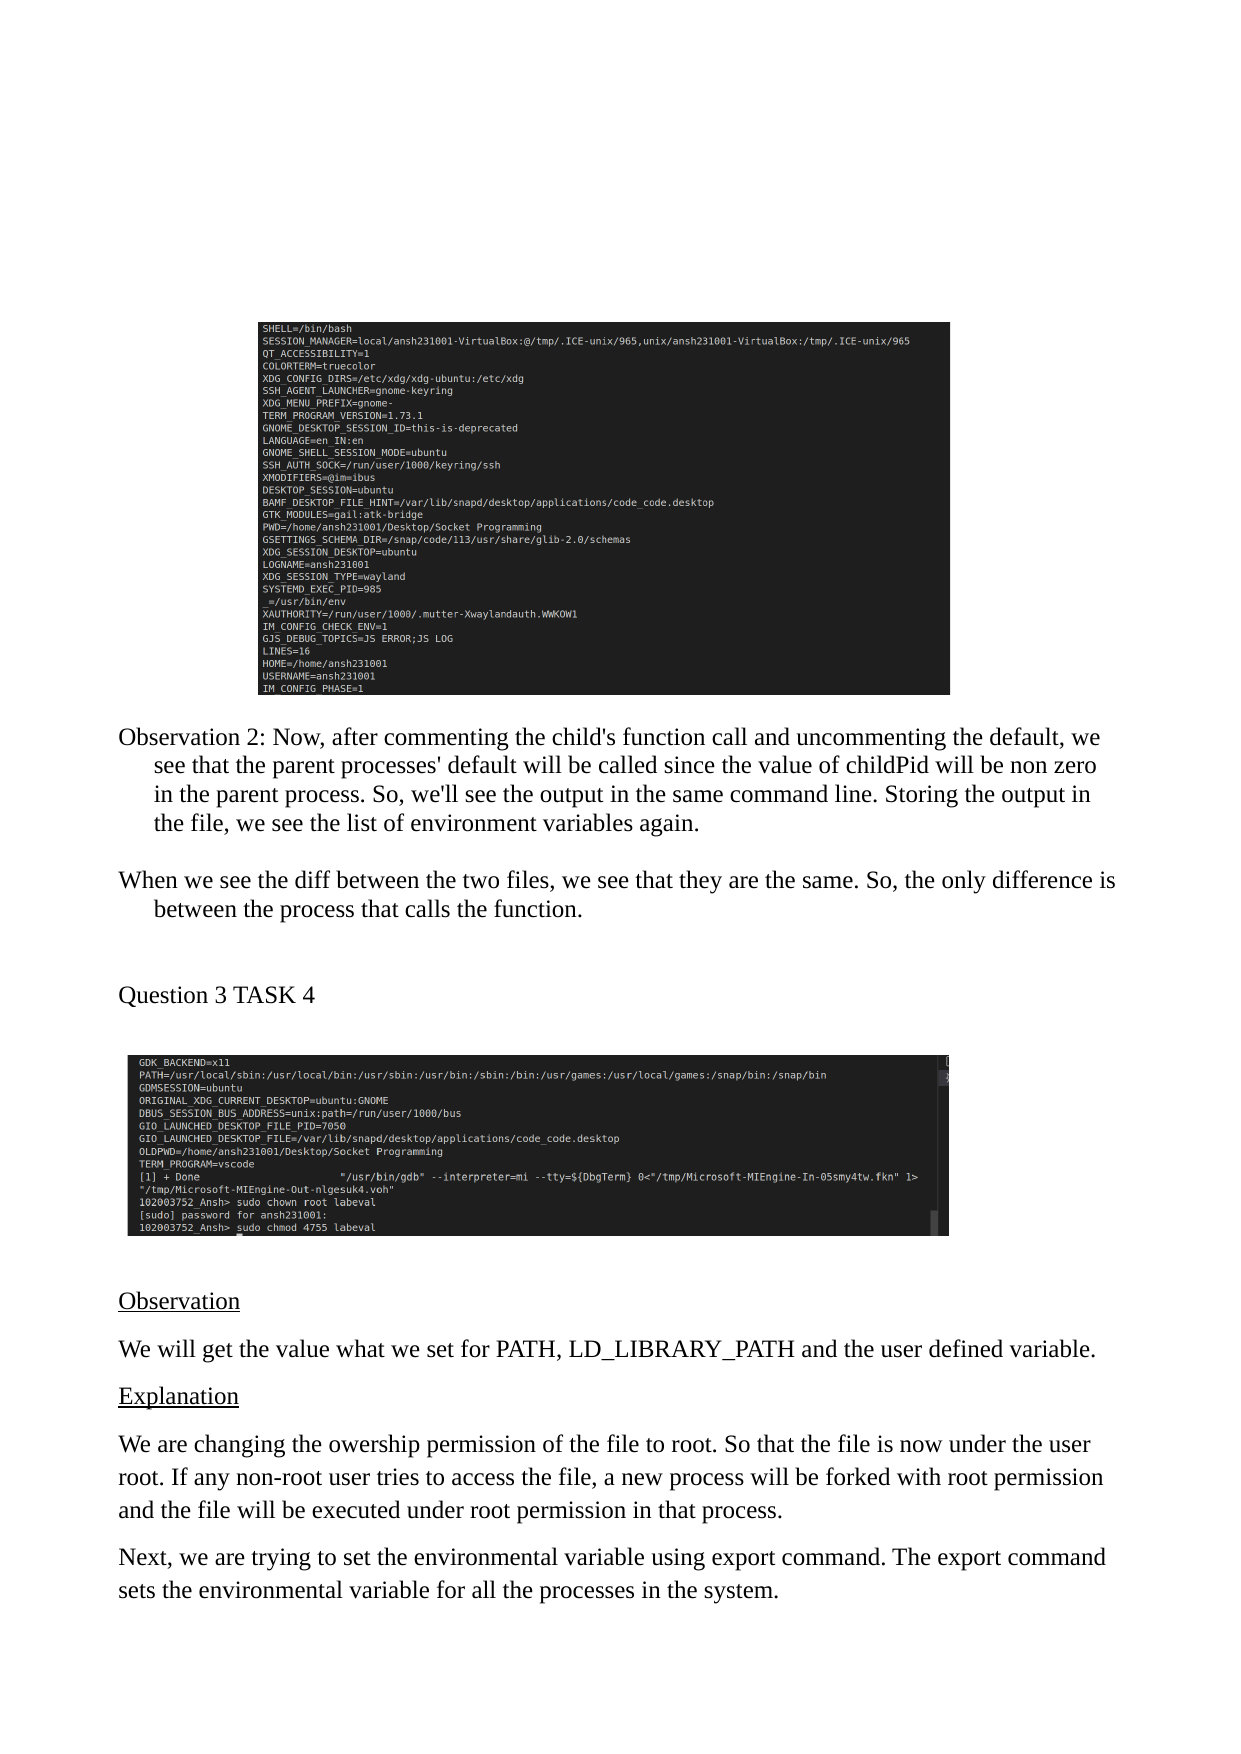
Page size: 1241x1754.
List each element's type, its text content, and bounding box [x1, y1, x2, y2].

text Observation 2: Now, after commenting the child's function call and uncommenting the default, we see that the parent processes' default will be called since the value of childPid will be non zero in the parent process. So, we'll see the output in the same command line. Storing the output in the file, we see the list of environment variables again. [118, 722, 1122, 837]
text We are changing the owership permission of the file to root. So that the file is now under the user root. If any non-root user tries to access the file, a new process will be forked with root permission and the file will be executed under root permission in that process. [118, 1429, 1122, 1524]
text When we see the diff between the two files, we see that they are the same. So, the only difference is between the process that calls the function. [118, 866, 1122, 923]
text We will get the value what we set for PATH, LD_LIBRARY_PATH and the user defined variable. [118, 1334, 1122, 1362]
text Observation [118, 1286, 1122, 1315]
picture [258, 322, 951, 695]
text Question 3 TASK 4 [118, 981, 1122, 1009]
picture [127, 1055, 949, 1236]
text Next, we are trying to set the environmental variable using export command. The export command sets the environmental variable for all the processes in the system. [118, 1542, 1122, 1604]
text Explanation [118, 1381, 1122, 1410]
